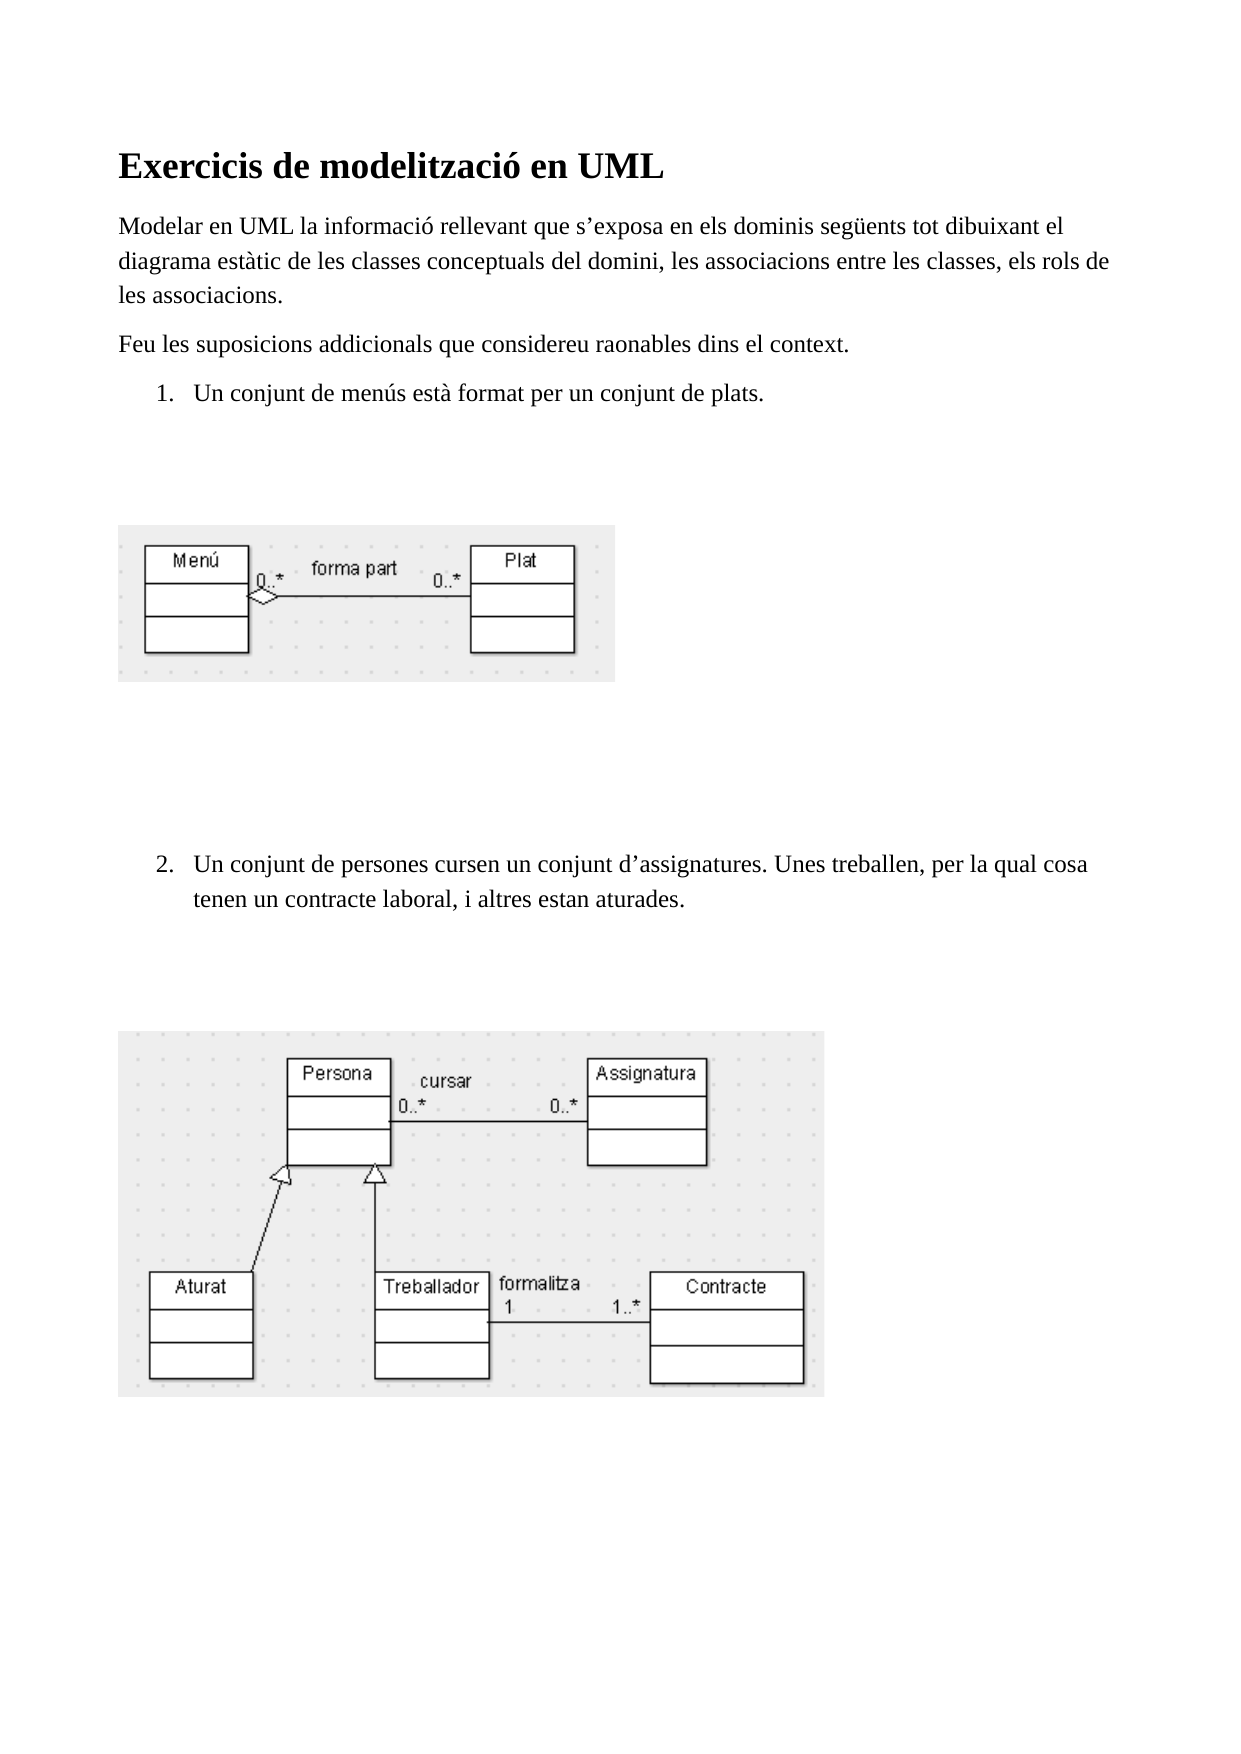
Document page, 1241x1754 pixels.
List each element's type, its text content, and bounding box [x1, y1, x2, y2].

subtitle Exercicis de modelització en UML [118, 143, 1122, 186]
text Modelar en UML la informació rellevant que s’exposa en els dominis següents tot dibuixant el diagrama estàtic de les classes conceptuals del domini, les associacions entre les classes, els rols de les associacions. [118, 211, 1113, 309]
list Un conjunt de persones cursen un conjunt d’assignatures. Unes treballen, per la qual cosa tenen un contracte laboral, i altres estan aturades. [156, 849, 1122, 912]
text Feu les suposicions addicionals que considereu raonables dins el context. [118, 329, 1113, 358]
list Un conjunt de menús està format per un conjunt de plats. [156, 378, 1122, 407]
